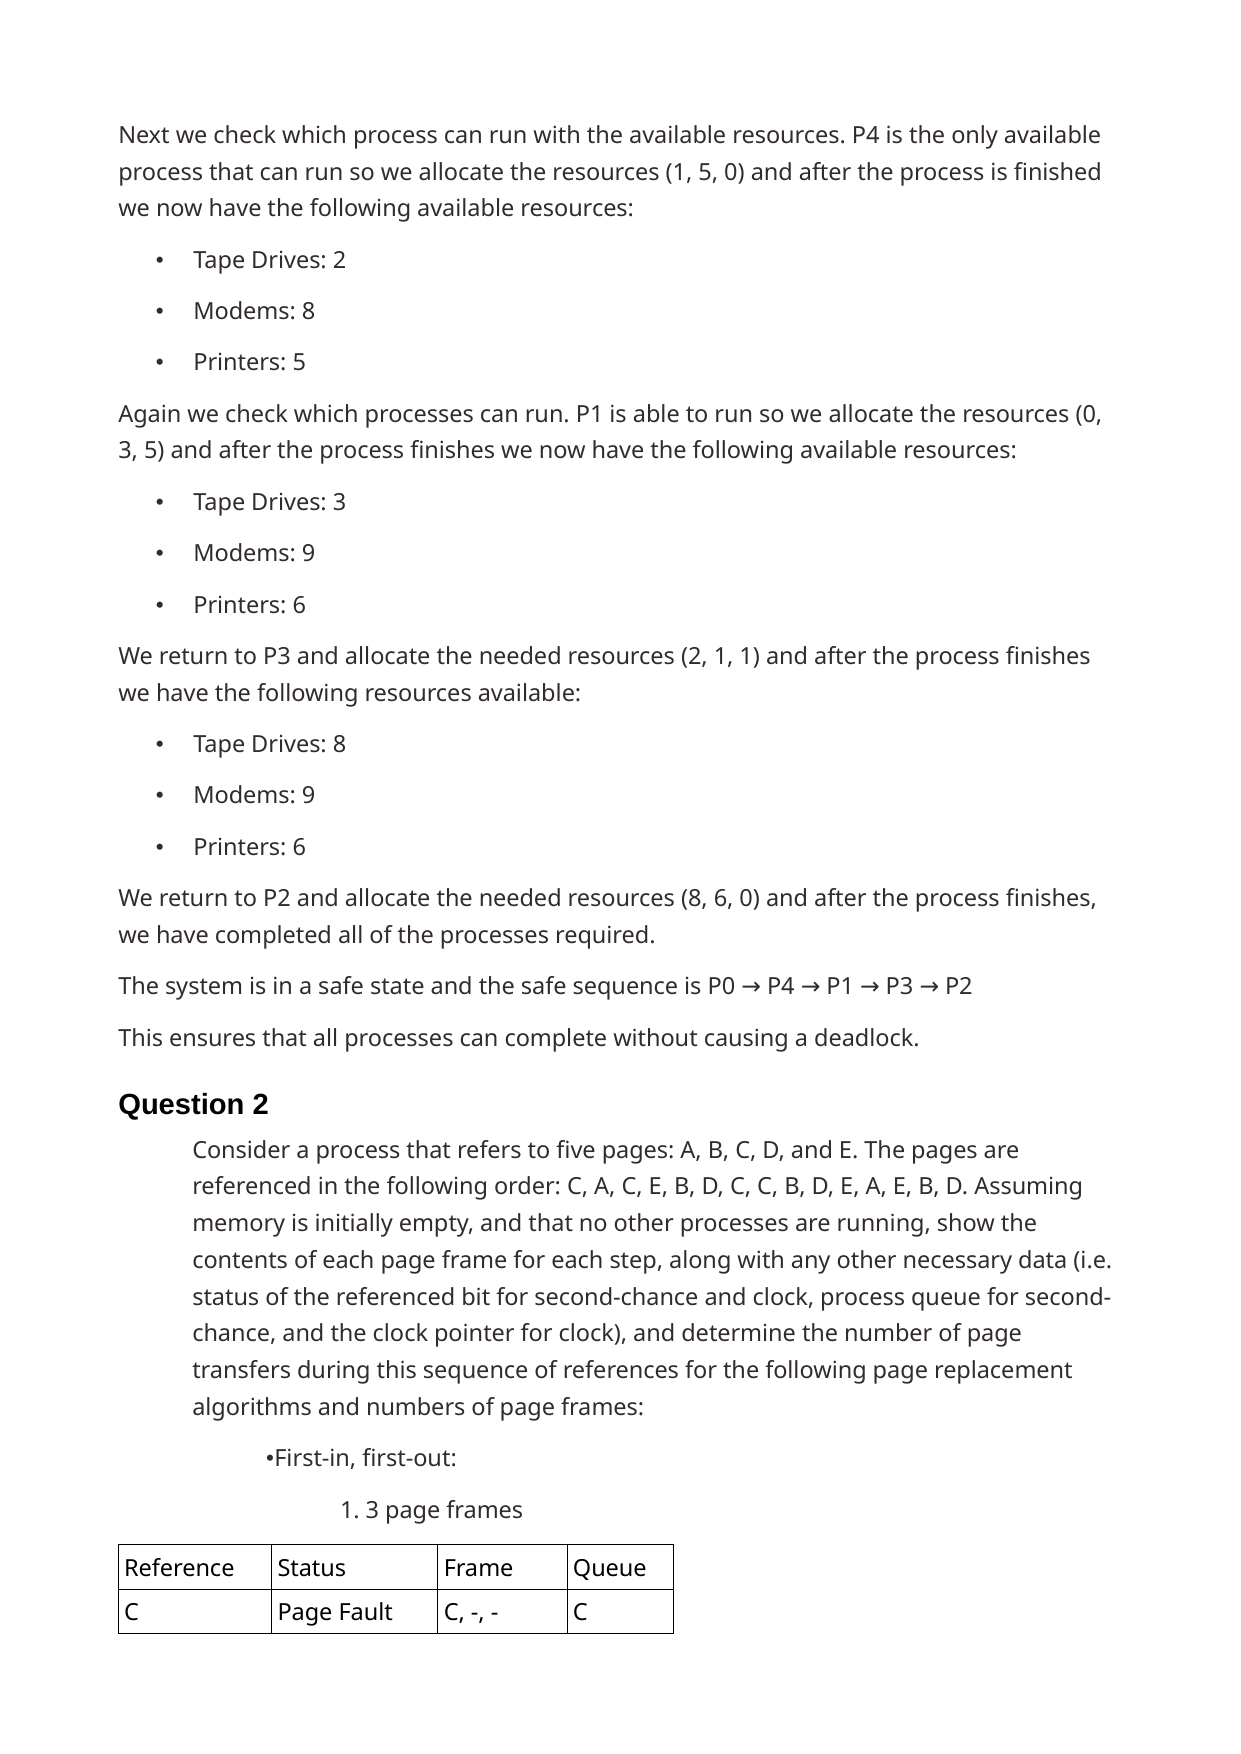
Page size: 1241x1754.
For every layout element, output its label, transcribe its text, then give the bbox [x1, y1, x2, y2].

text The system is in a safe state and the safe sequence is P0 → P4 → P1 → P3 → P2 [118, 969, 1122, 1002]
table_header Queue [568, 1545, 673, 1589]
text Again we check which processes can run. P1 is able to run so we allocate the resources (0, 3, 5) and after the process finishes we now have the following available resources: [118, 397, 1122, 466]
text We return to P2 and allocate the needed resources (8, 6, 0) and after the process finishes, we have completed all of the processes required. [118, 881, 1122, 950]
list Tape Drives: 8 [156, 727, 1122, 759]
list Printers: 6 [156, 588, 1122, 620]
table_header Reference [119, 1545, 271, 1589]
list 3 page frames [118, 1493, 1122, 1525]
list Printers: 6 [156, 830, 1122, 862]
list Tape Drives: 3 [156, 485, 1122, 517]
list Modems: 8 [156, 294, 1122, 326]
list Printers: 5 [156, 346, 1122, 378]
text We return to P3 and allocate the needed resources (2, 1, 1) and after the process finishes we have the following resources available: [118, 639, 1122, 708]
subtitle Question 2 [118, 1087, 1122, 1120]
list Tape Drives: 2 [156, 243, 1122, 275]
table_cell Page Fault [272, 1590, 437, 1633]
text Next we check which process can run with the available resources. P4 is the only available process that can run so we allocate the resources (1, 5, 0) and after the process is finished we now have the following available resources: [118, 118, 1122, 224]
list First-in, first-out: [118, 1442, 1122, 1474]
list Modems: 9 [156, 779, 1122, 811]
table_cell C, -, - [438, 1590, 567, 1633]
table_cell C [568, 1590, 673, 1633]
table_header Frame [438, 1545, 567, 1589]
table_cell C [119, 1590, 271, 1633]
list Consider a process that refers to five pages: A, B, C, D, and E. The pages are referenced in the following order: C, A, C, E, B, D, C, C, B, D, E, A, E, B, D. Assuming memory is initially empty, and that no other processes are running, show the contents of each page frame for each step, along with any other necessary data (i.e. status of the referenced bit for second-chance and clock, process queue for second-chance, and the clock pointer for clock), and determine the number of page transfers during this sequence of references for the following page replacement algorithms and numbers of page frames: [118, 1133, 1122, 1422]
text This ensures that all processes can complete without causing a deadlock. [118, 1021, 1122, 1053]
table_header Status [272, 1545, 437, 1589]
list Modems: 9 [156, 537, 1122, 568]
